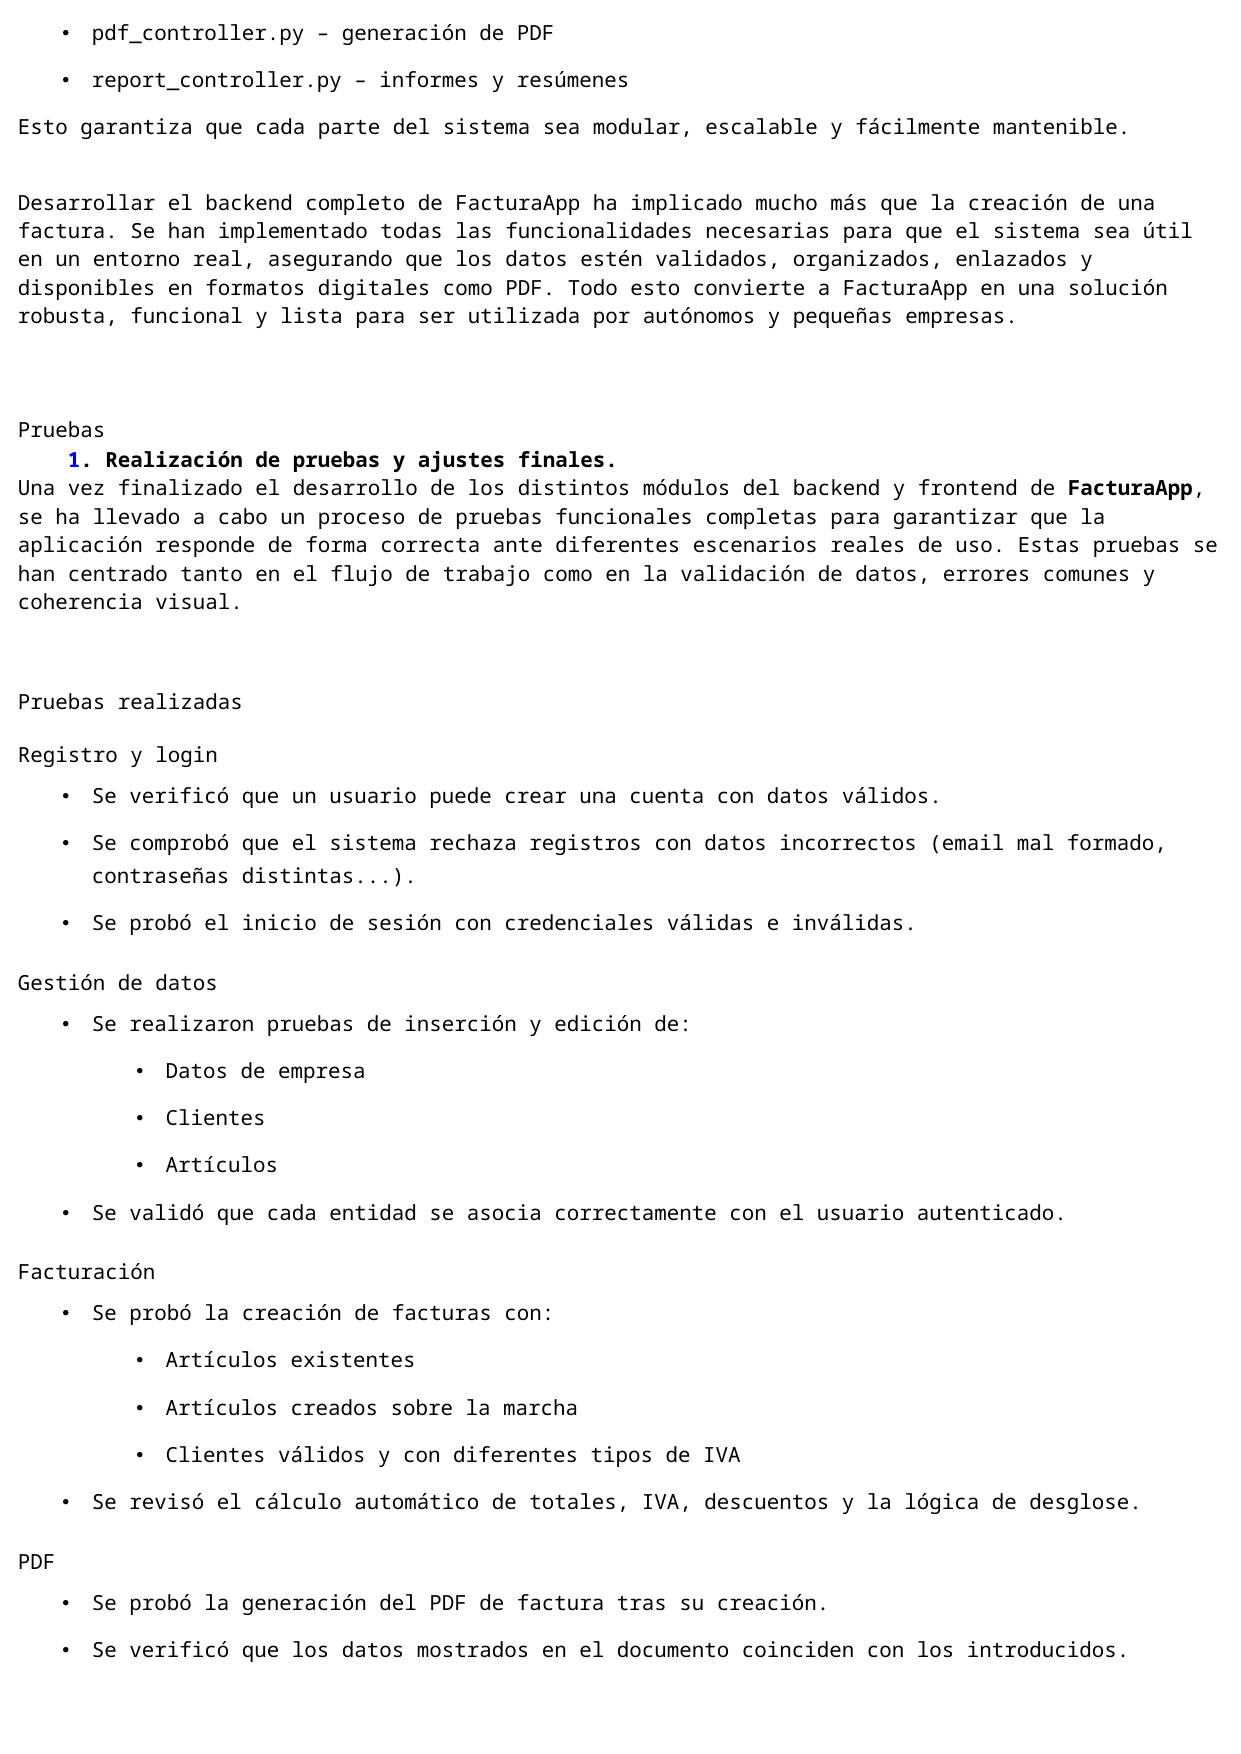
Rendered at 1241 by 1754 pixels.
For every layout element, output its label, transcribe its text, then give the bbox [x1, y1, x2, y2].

list Se verificó que los datos mostrados en el documento coinciden con los introducidos. [62, 1635, 1222, 1663]
subtitle Pruebas realizadas [18, 687, 1222, 715]
list Se probó la generación del PDF de factura tras su creación. [62, 1588, 1222, 1616]
list Artículos existentes [136, 1346, 1222, 1374]
list Se verificó que un usuario puede crear una cuenta con datos válidos. [62, 781, 1222, 810]
list Datos de empresa [136, 1056, 1222, 1084]
list Artículos creados sobre la marcha [136, 1393, 1222, 1421]
list Se probó la creación de facturas con: [62, 1298, 1222, 1327]
text 1. Realización de pruebas y ajustes finales. [18, 444, 1222, 473]
subtitle PDF [18, 1547, 1222, 1575]
subtitle Gestión de datos [18, 968, 1222, 996]
subtitle Facturación [18, 1257, 1222, 1286]
list Clientes [136, 1103, 1222, 1132]
text Desarrollar el backend completo de FacturaApp ha implicado mucho más que la creación de una factura. Se han implementado todas las funcionalidades necesarias para que el sistema sea útil en un entorno real, asegurando que los datos estén validados, organizados, enlazados y disponibles en formatos digitales como PDF. Todo esto convierte a FacturaApp en una solución robusta, funcional y lista para ser utilizada por autónomos y pequeñas empresas. [18, 188, 1222, 330]
list Se validó que cada entidad se asocia correctamente con el usuario autenticado. [62, 1198, 1222, 1226]
list Se realizaron pruebas de inserción y edición de: [62, 1009, 1222, 1037]
list pdf_controller.py – generación de PDF [62, 18, 1222, 46]
subtitle Registro y login [18, 740, 1222, 769]
list Se probó el inicio de sesión con credenciales válidas e inválidas. [62, 908, 1222, 937]
list report_controller.py – informes y resúmenes [62, 65, 1222, 93]
list Clientes válidos y con diferentes tipos de IVA [136, 1440, 1222, 1468]
list Artículos [136, 1151, 1222, 1179]
text Pruebas [18, 415, 1222, 444]
list Se comprobó que el sistema rechaza registros con datos incorrectos (email mal formado, contraseñas distintas...). [62, 828, 1222, 889]
text Esto garantiza que cada parte del sistema sea modular, escalable y fácilmente mantenible. [18, 112, 1222, 141]
text Una vez finalizado el desarrollo de los distintos módulos del backend y frontend de FacturaApp, se ha llevado a cabo un proceso de pruebas funcionales completas para garantizar que la aplicación responde de forma correcta ante diferentes escenarios reales de uso. Estas pruebas se han centrado tanto en el flujo de trabajo como en la validación de datos, errores comunes y coherencia visual. [18, 473, 1222, 616]
list Se revisó el cálculo automático de totales, IVA, descuentos y la lógica de desglose. [62, 1487, 1222, 1516]
